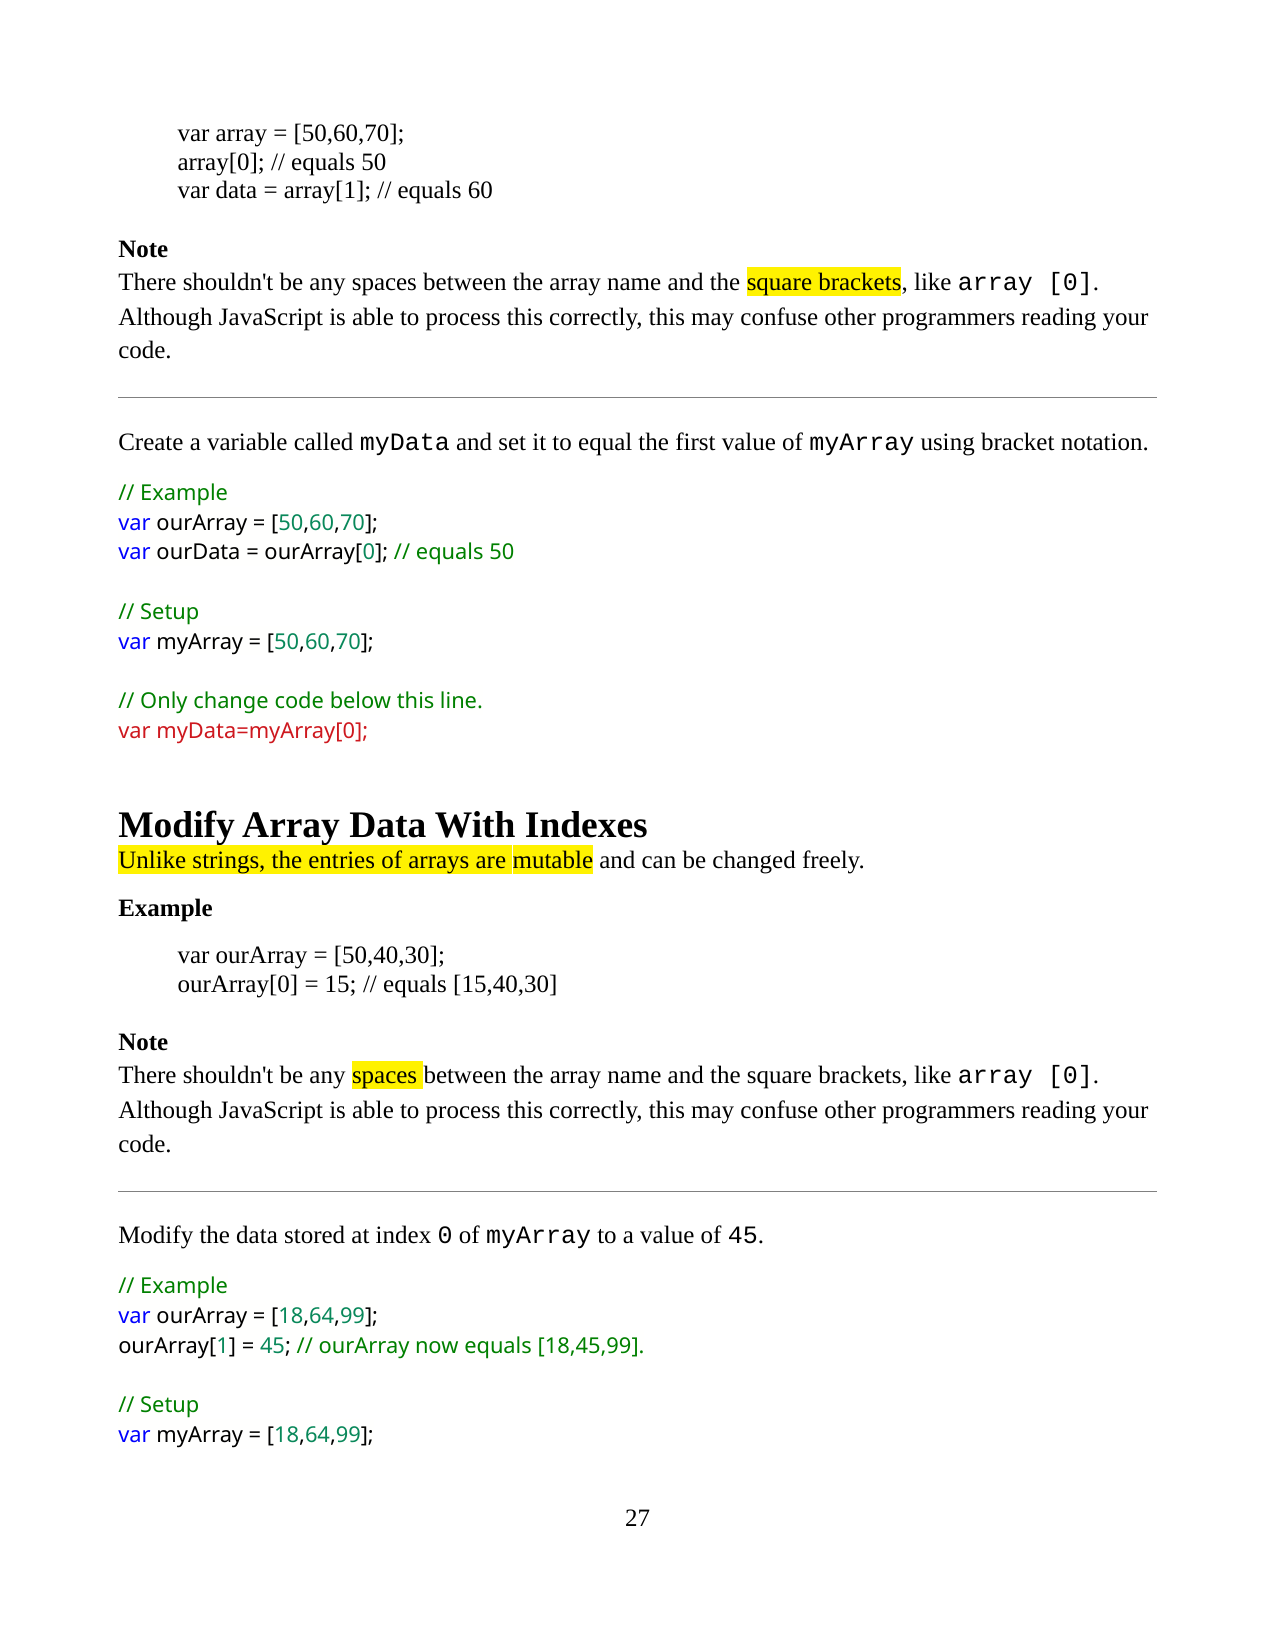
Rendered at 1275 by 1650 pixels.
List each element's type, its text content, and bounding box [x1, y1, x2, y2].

text // Only change code below this line. [118, 685, 1157, 715]
subtitle Modify Array Data With Indexes [118, 802, 1157, 845]
text var ourData = ourArray[0]; // equals 50 [118, 536, 1157, 566]
text var myArray = [18,64,99]; [118, 1419, 1157, 1449]
text ourArray[1] = 45; // ourArray now equals [18,45,99]. [118, 1330, 1157, 1360]
text // Example [118, 1270, 1157, 1300]
text Create a variable called myData and set it to equal the first value of myArray using bracket notation. [118, 427, 1157, 458]
text // Example [118, 477, 1157, 507]
text var ourArray = [50,40,30]; ourArray[0] = 15; // equals [15,40,30] [177, 941, 1098, 998]
text Note There shouldn't be any spaces between the array name and the square brackets, like array [0]. Although JavaScript is able to process this correctly, this may confuse other programmers reading your code. [118, 1027, 1157, 1157]
text Note There shouldn't be any spaces between the array name and the square brackets, like array [0]. Although JavaScript is able to process this correctly, this may confuse other programmers reading your code. [118, 234, 1157, 364]
text var myData=myArray[0]; [118, 715, 1157, 745]
text var myArray = [50,60,70]; [118, 626, 1157, 655]
text var ourArray = [50,60,70]; [118, 507, 1157, 536]
text // Setup [118, 1389, 1157, 1419]
text Unlike strings, the entries of arrays are mutable and can be changed freely. [118, 845, 1157, 874]
text // Setup [118, 596, 1157, 626]
text var array = [50,60,70]; array[0]; // equals 50 var data = array[1]; // equals 60 [177, 118, 1098, 204]
text Modify the data stored at index 0 of myArray to a value of 45. [118, 1220, 1157, 1251]
text var ourArray = [18,64,99]; [118, 1300, 1157, 1330]
text Example [118, 893, 1157, 922]
